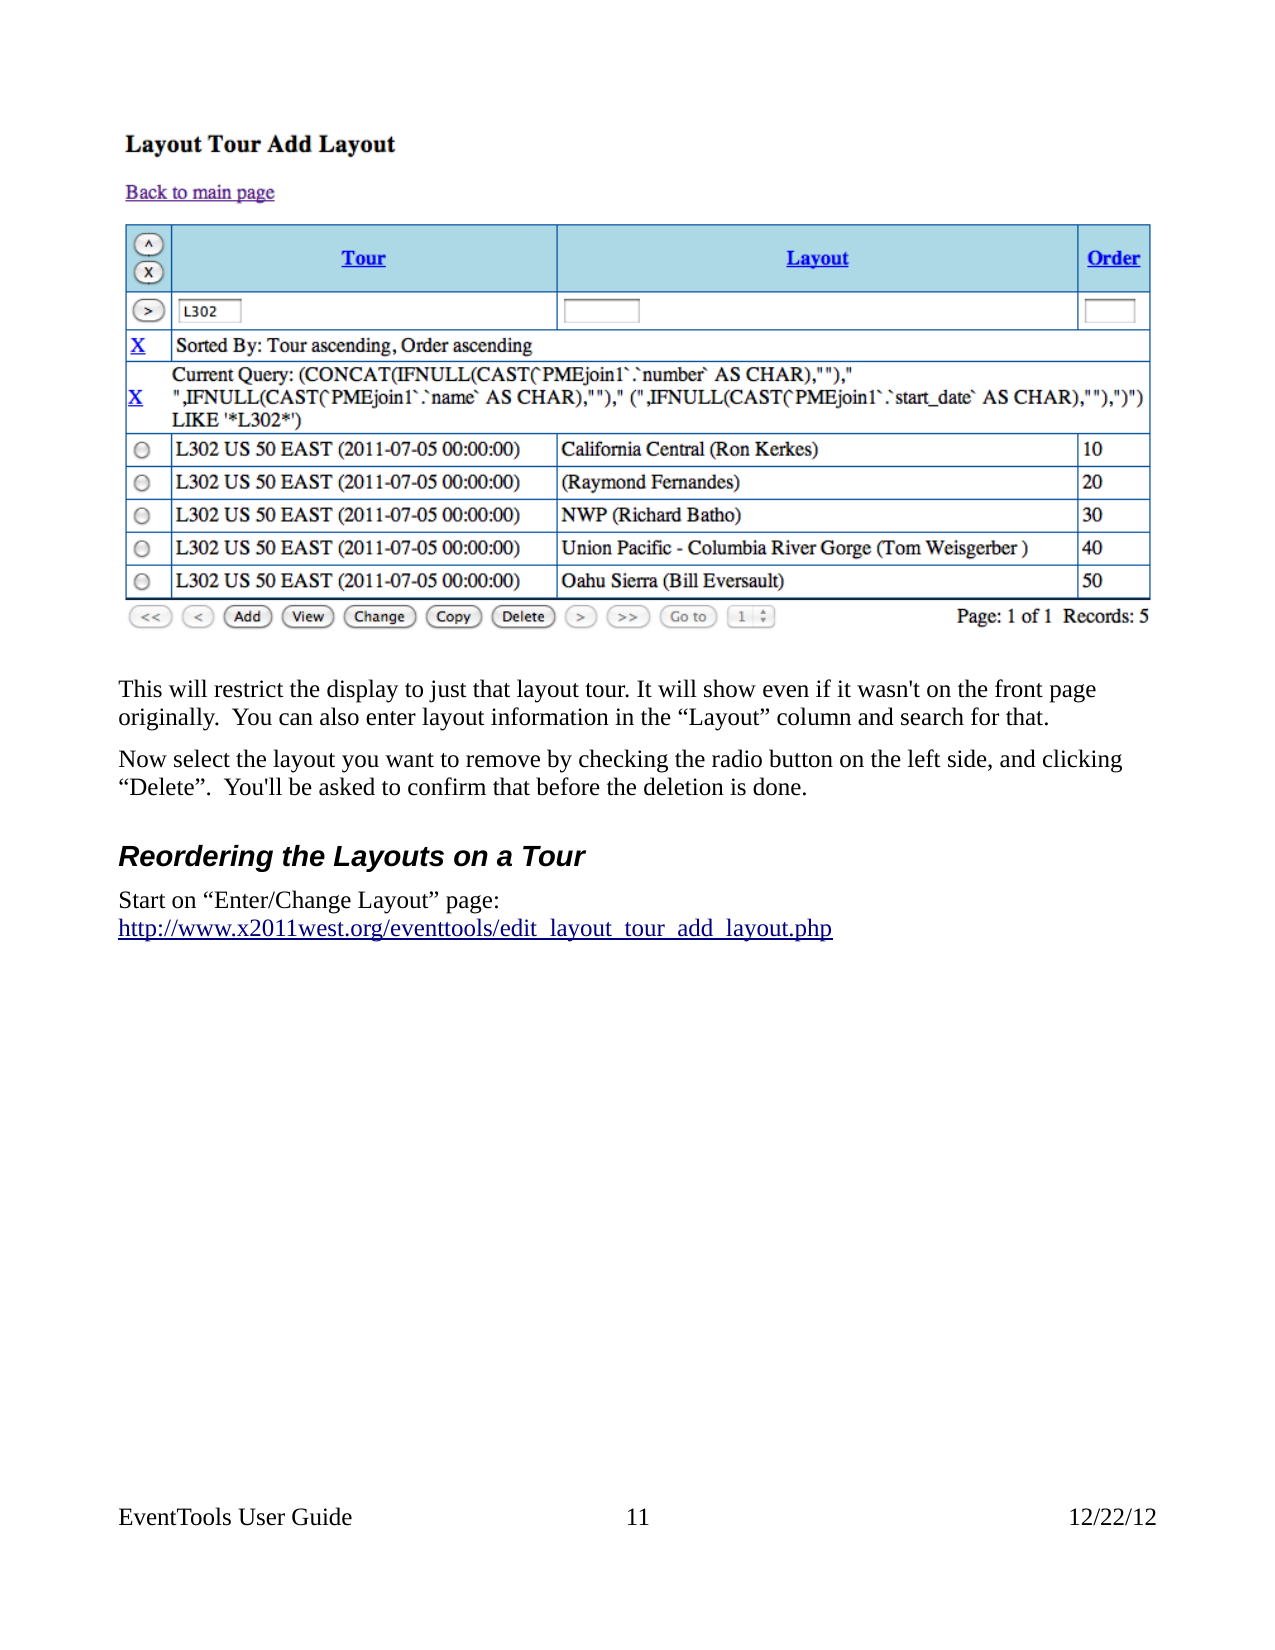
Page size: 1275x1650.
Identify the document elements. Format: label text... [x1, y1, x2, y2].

picture [118, 118, 1157, 633]
text Now select the layout you want to remove by checking the radio button on the left side, and clicking “Delete”. You'll be asked to confirm that before the deletion is done. [118, 744, 1157, 801]
text Start on “Enter/Change Layout” page: http://www.x2011west.org/eventtools/edit_layout_tour_add_layout.php [118, 885, 1157, 942]
subtitle Reordering the Layouts on a Tour [118, 839, 1157, 872]
text This will restrict the display to just that layout tour. It will show even if it wasn't on the front page originally. You can also enter layout information in the “Layout” column and search for that. [118, 674, 1157, 731]
